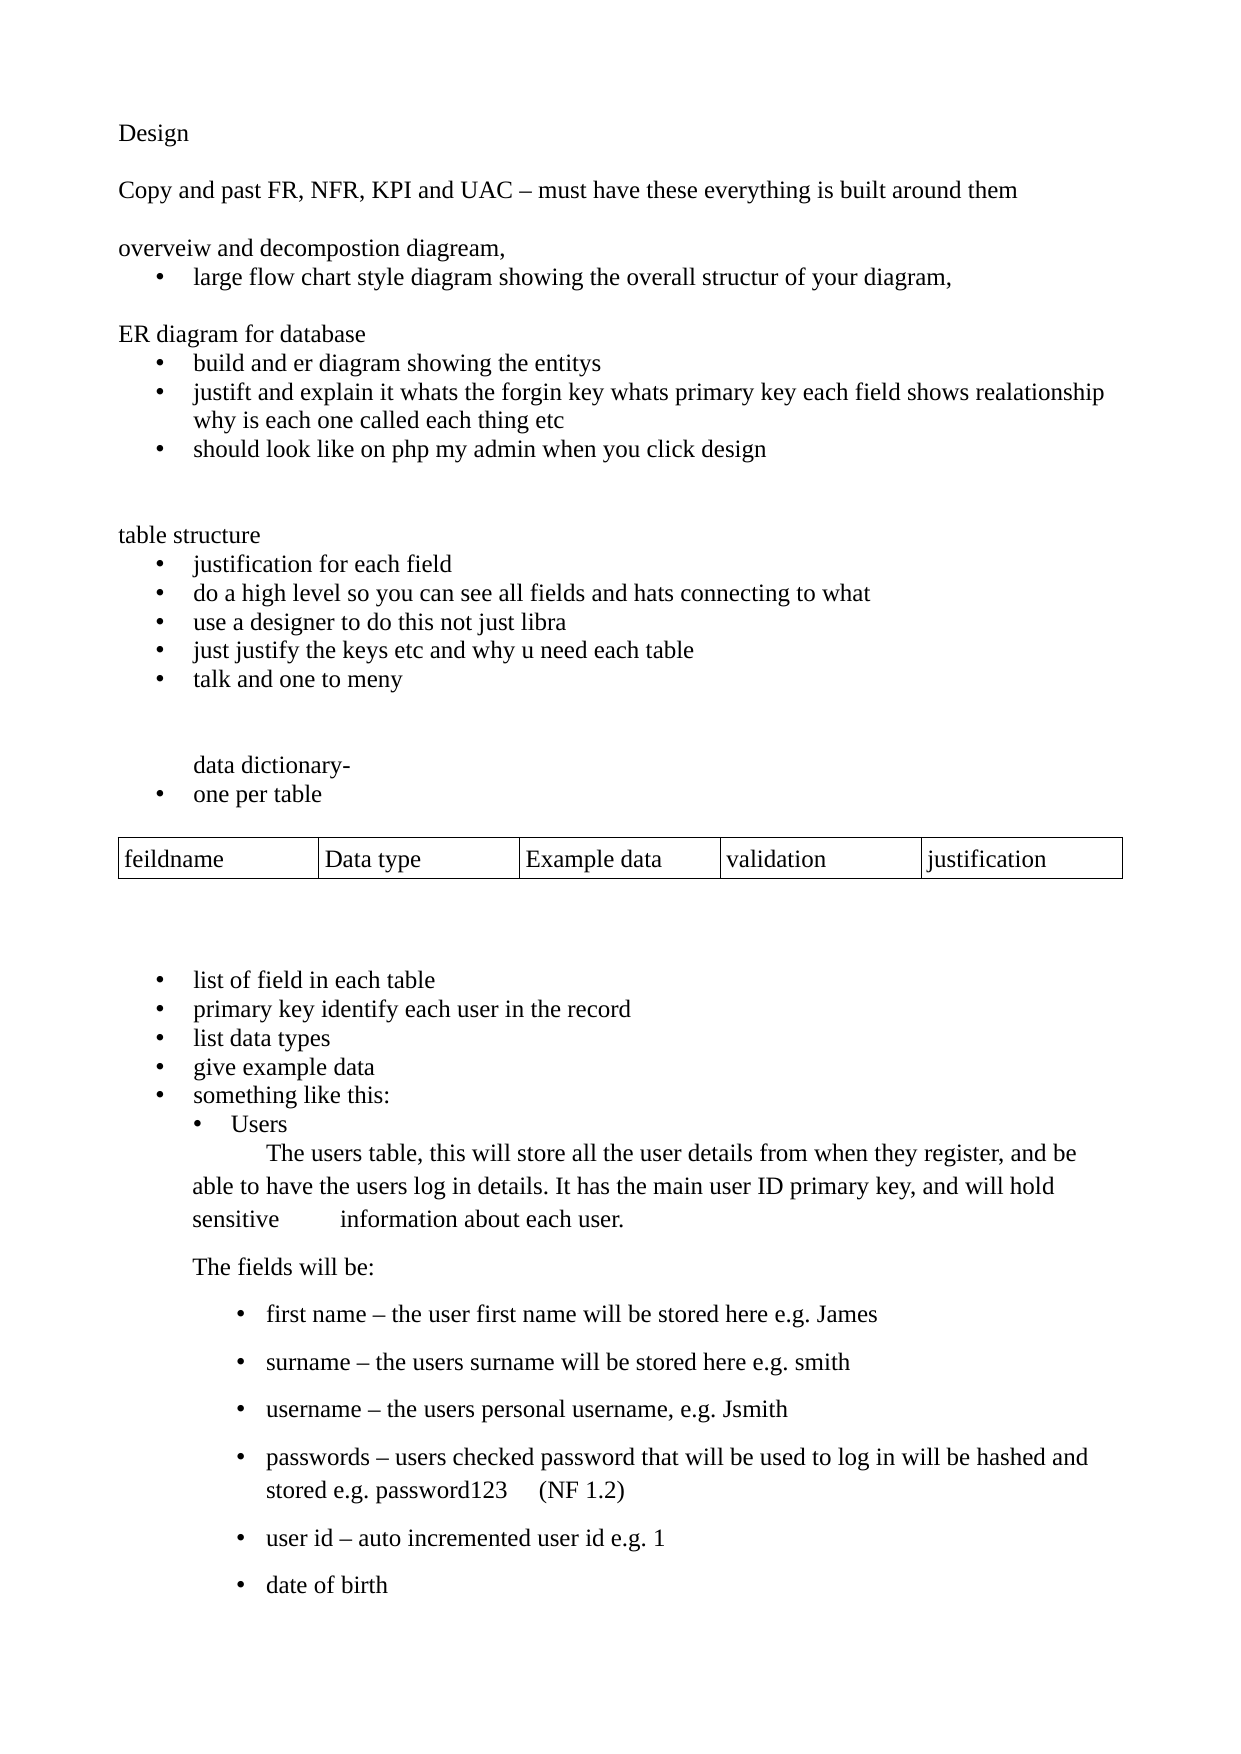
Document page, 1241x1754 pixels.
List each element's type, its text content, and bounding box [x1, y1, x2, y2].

list use a designer to do this not just libra [156, 607, 1122, 636]
list user id – auto incremented user id e.g. 1 [236, 1523, 1122, 1551]
list just justify the keys etc and why u need each table [156, 636, 1122, 664]
list list data types [156, 1023, 1122, 1052]
list build and er diagram showing the entitys [156, 348, 1122, 377]
list give example data [156, 1052, 1122, 1080]
list date of birth [236, 1570, 1122, 1599]
table_header feildname [119, 838, 318, 878]
text The fields will be: [118, 1252, 1122, 1280]
table_header validation [721, 838, 921, 878]
text Design [118, 118, 1122, 147]
list primary key identify each user in the record [156, 994, 1122, 1023]
list username – the users personal username, e.g. Jsmith [236, 1394, 1122, 1423]
text Copy and past FR, NFR, KPI and UAC – must have these everything is built around them [118, 176, 1122, 204]
list one per table [156, 779, 1122, 808]
list talk and one to meny [156, 664, 1122, 693]
list Users [193, 1109, 1122, 1138]
text overveiw and decompostion diagream, [118, 233, 1122, 262]
list do a high level so you can see all fields and hats connecting to what [156, 578, 1122, 607]
list something like this: [156, 1080, 1122, 1109]
table_header Data type [319, 838, 519, 878]
list justification for each field [156, 549, 1122, 578]
list surname – the users surname will be stored here e.g. smith [236, 1347, 1122, 1376]
list first name – the user first name will be stored here e.g. James [236, 1299, 1122, 1328]
list large flow chart style diagram showing the overall structur of your diagram, [156, 262, 1122, 291]
table_header justification [922, 838, 1122, 878]
list passwords – users checked password that will be used to log in will be hashed and stored e.g. password123 (NF 1.2) [236, 1442, 1122, 1504]
list justift and explain it whats the forgin key whats primary key each field shows realationship why is each one called each thing etc [156, 377, 1122, 434]
text table structure [118, 521, 1122, 549]
list should look like on php my admin when you click design [156, 434, 1122, 463]
text The users table, this will store all the user details from when they register, and be able to have the users log in details. It has the main user ID primary key, and will hold sensitive information about each user. [118, 1138, 1122, 1233]
text ER diagram for database [118, 319, 1122, 348]
table_header Example data [520, 838, 720, 878]
list list of field in each table [156, 965, 1122, 994]
list data dictionary- [156, 751, 1122, 779]
